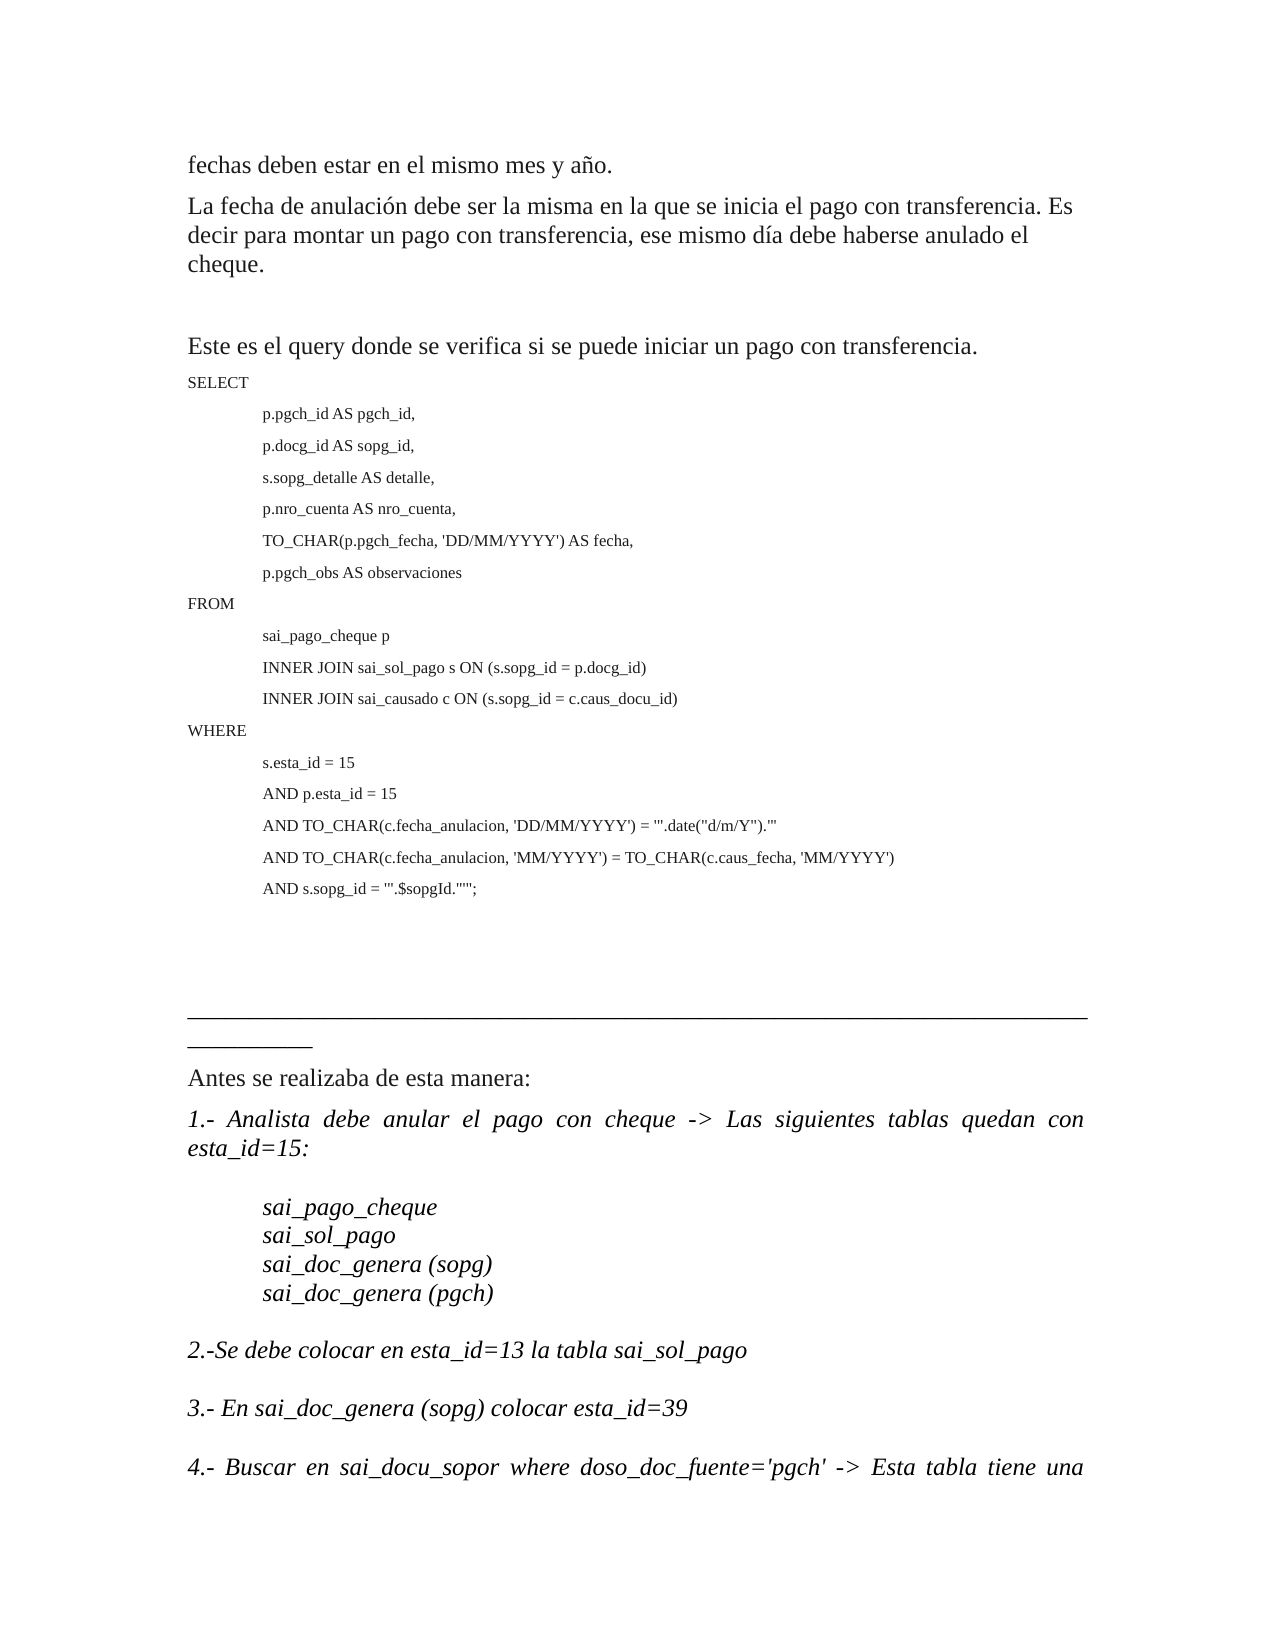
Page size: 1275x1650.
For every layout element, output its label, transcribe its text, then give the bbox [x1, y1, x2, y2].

text s.sopg_detalle AS detalle, [187, 467, 1087, 487]
text ________________________________________________________________________ [187, 993, 1087, 1018]
text p.pgch_obs AS observaciones [187, 562, 1087, 582]
text AND p.esta_id = 15 [187, 784, 1087, 803]
text 1.- Analista debe anular el pago con cheque -> Las siguientes tablas quedan con esta_id=15: [187, 1104, 1087, 1162]
text WHERE [187, 721, 1087, 740]
text 3.- En sai_doc_genera (sopg) colocar esta_id=39 [187, 1393, 1087, 1422]
text __________ [187, 1019, 1087, 1051]
text INNER JOIN sai_causado c ON (s.sopg_id = c.caus_docu_id) [187, 689, 1087, 708]
text p.docg_id AS sopg_id, [187, 436, 1087, 455]
text p.pgch_id AS pgch_id, [187, 404, 1087, 423]
list sai_pago_cheque sai_sol_pago sai_doc_genera (sopg) [225, 1192, 1087, 1278]
text 2.-Se debe colocar en esta_id=13 la tabla sai_sol_pago [187, 1335, 1087, 1364]
text Este es el query donde se verifica si se puede iniciar un pago con transferencia. [187, 331, 1087, 360]
text SELECT [187, 372, 1087, 392]
text s.esta_id = 15 [187, 752, 1087, 772]
text fechas deben estar en el mismo mes y año. [187, 150, 1087, 179]
text FROM [187, 594, 1087, 613]
list sai_doc_genera (pgch) [225, 1278, 1087, 1307]
text La fecha de anulación debe ser la misma en la que se inicia el pago con transferencia. Es decir para montar un pago con transferencia, ese mismo día debe haberse anulado el cheque. [187, 191, 1087, 277]
text AND TO_CHAR(c.fecha_anulacion, 'MM/YYYY') = TO_CHAR(c.caus_fecha, 'MM/YYYY') [187, 847, 1087, 867]
text sai_pago_cheque p [187, 626, 1087, 645]
text p.nro_cuenta AS nro_cuenta, [187, 499, 1087, 518]
text AND TO_CHAR(c.fecha_anulacion, 'DD/MM/YYYY') = '".date("d/m/Y")."' [187, 816, 1087, 835]
text Antes se realizaba de esta manera: [187, 1063, 1087, 1092]
text INNER JOIN sai_sol_pago s ON (s.sopg_id = p.docg_id) [187, 657, 1087, 677]
text AND s.sopg_id = '".$sopgId."'"; [187, 879, 1087, 898]
text TO_CHAR(p.pgch_fecha, 'DD/MM/YYYY') AS fecha, [187, 531, 1087, 550]
text 4.- Buscar en sai_docu_sopor where doso_doc_fuente='pgch' -> Esta tabla tiene una [187, 1452, 1087, 1481]
